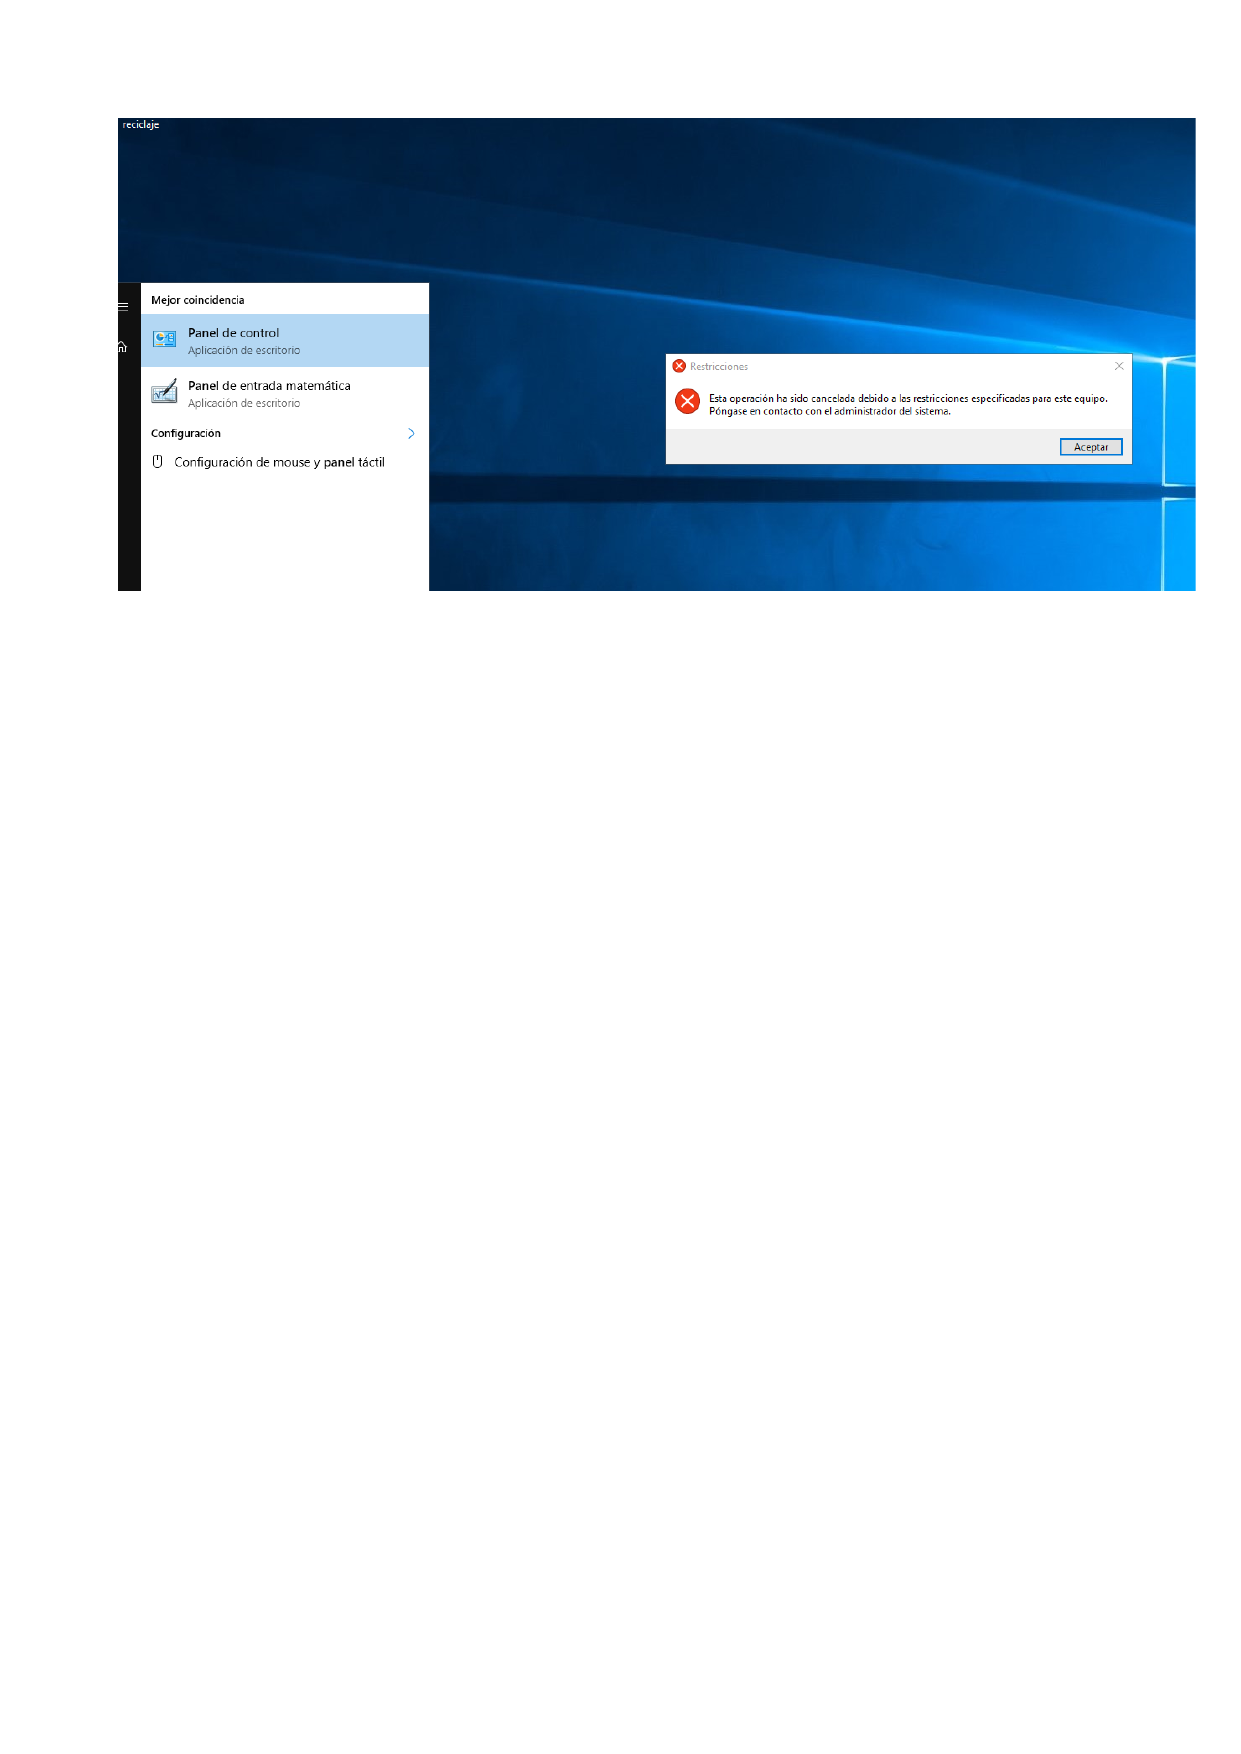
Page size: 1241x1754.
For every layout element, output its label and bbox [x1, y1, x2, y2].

picture [118, 118, 1196, 591]
